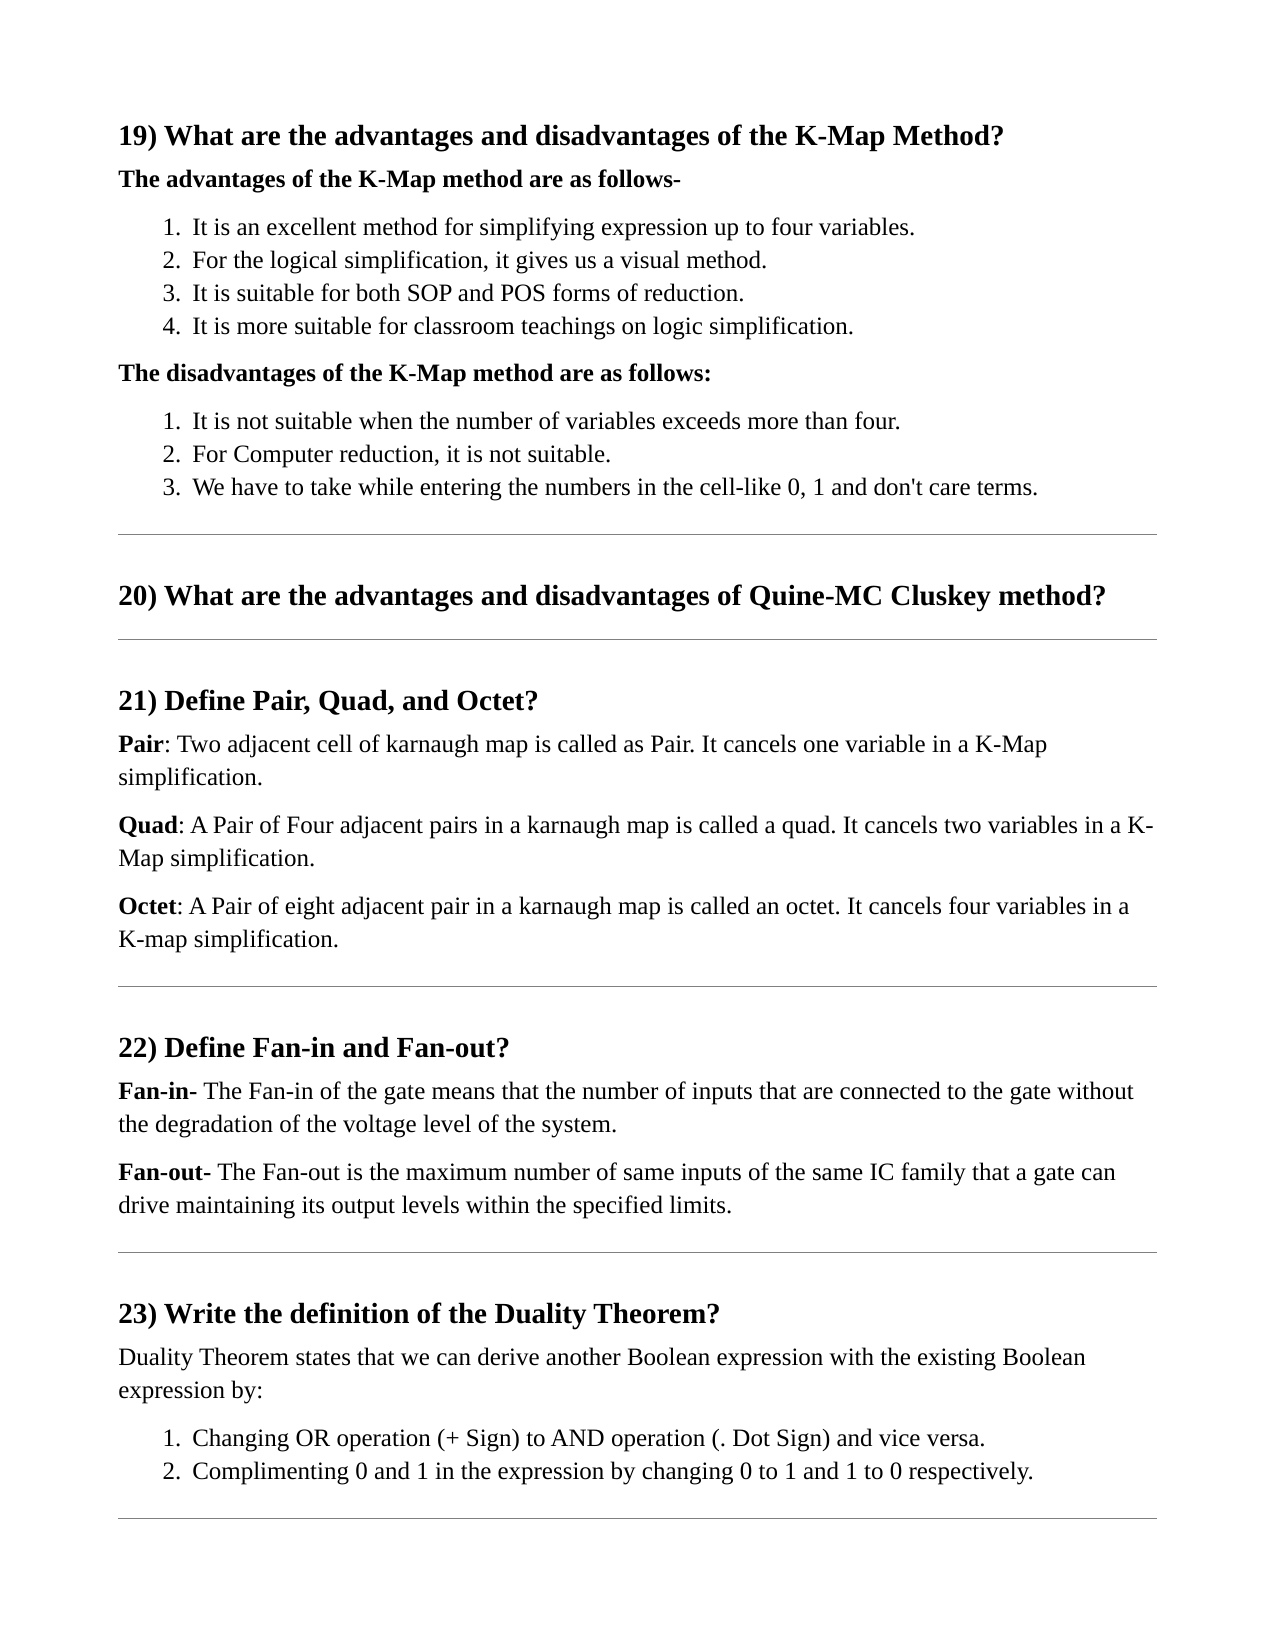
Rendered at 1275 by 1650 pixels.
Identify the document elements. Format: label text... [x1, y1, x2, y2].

text Fan-in- The Fan-in of the gate means that the number of inputs that are connected to the gate without the degradation of the voltage level of the system. [118, 1076, 1157, 1138]
list It is an excellent method for simplifying expression up to four variables. [162, 212, 1157, 241]
text Duality Theorem states that we can derive another Boolean expression with the existing Boolean expression by: [118, 1342, 1157, 1404]
text The disadvantages of the K-Map method are as follows: [118, 358, 1157, 387]
text Quad: A Pair of Four adjacent pairs in a karnaugh map is called a quad. It cancels two variables in a K-Map simplification. [118, 810, 1157, 872]
list It is suitable for both SOP and POS forms of reduction. [162, 278, 1157, 307]
list We have to take while entering the numbers in the cell-like 0, 1 and don't care terms. [162, 472, 1157, 501]
list For the logical simplification, it gives us a visual method. [162, 245, 1157, 273]
subtitle 21) Define Pair, Quad, and Octet? [118, 683, 1157, 717]
subtitle 19) What are the advantages and disadvantages of the K-Map Method? [118, 118, 1157, 152]
subtitle 20) What are the advantages and disadvantages of Quine-MC Cluskey method? [118, 578, 1157, 612]
list Changing OR operation (+ Sign) to AND operation (. Dot Sign) and vice versa. [162, 1423, 1157, 1452]
text Octet: A Pair of eight adjacent pair in a karnaugh map is called an octet. It cancels four variables in a K-map simplification. [118, 891, 1157, 952]
list It is more suitable for classroom teachings on logic simplification. [162, 311, 1157, 339]
list For Computer reduction, it is not suitable. [162, 439, 1157, 468]
list Complimenting 0 and 1 in the expression by changing 0 to 1 and 1 to 0 respectively. [162, 1456, 1157, 1485]
text Fan-out- The Fan-out is the maximum number of same inputs of the same IC family that a gate can drive maintaining its output levels within the specified limits. [118, 1157, 1157, 1219]
text The advantages of the K-Map method are as follows- [118, 164, 1157, 193]
subtitle 23) Write the definition of the Duality Theorem? [118, 1296, 1157, 1330]
subtitle 22) Define Fan-in and Fan-out? [118, 1030, 1157, 1064]
list It is not suitable when the number of variables exceeds more than four. [162, 406, 1157, 435]
text Pair: Two adjacent cell of karnaugh map is called as Pair. It cancels one variable in a K-Map simplification. [118, 729, 1157, 791]
